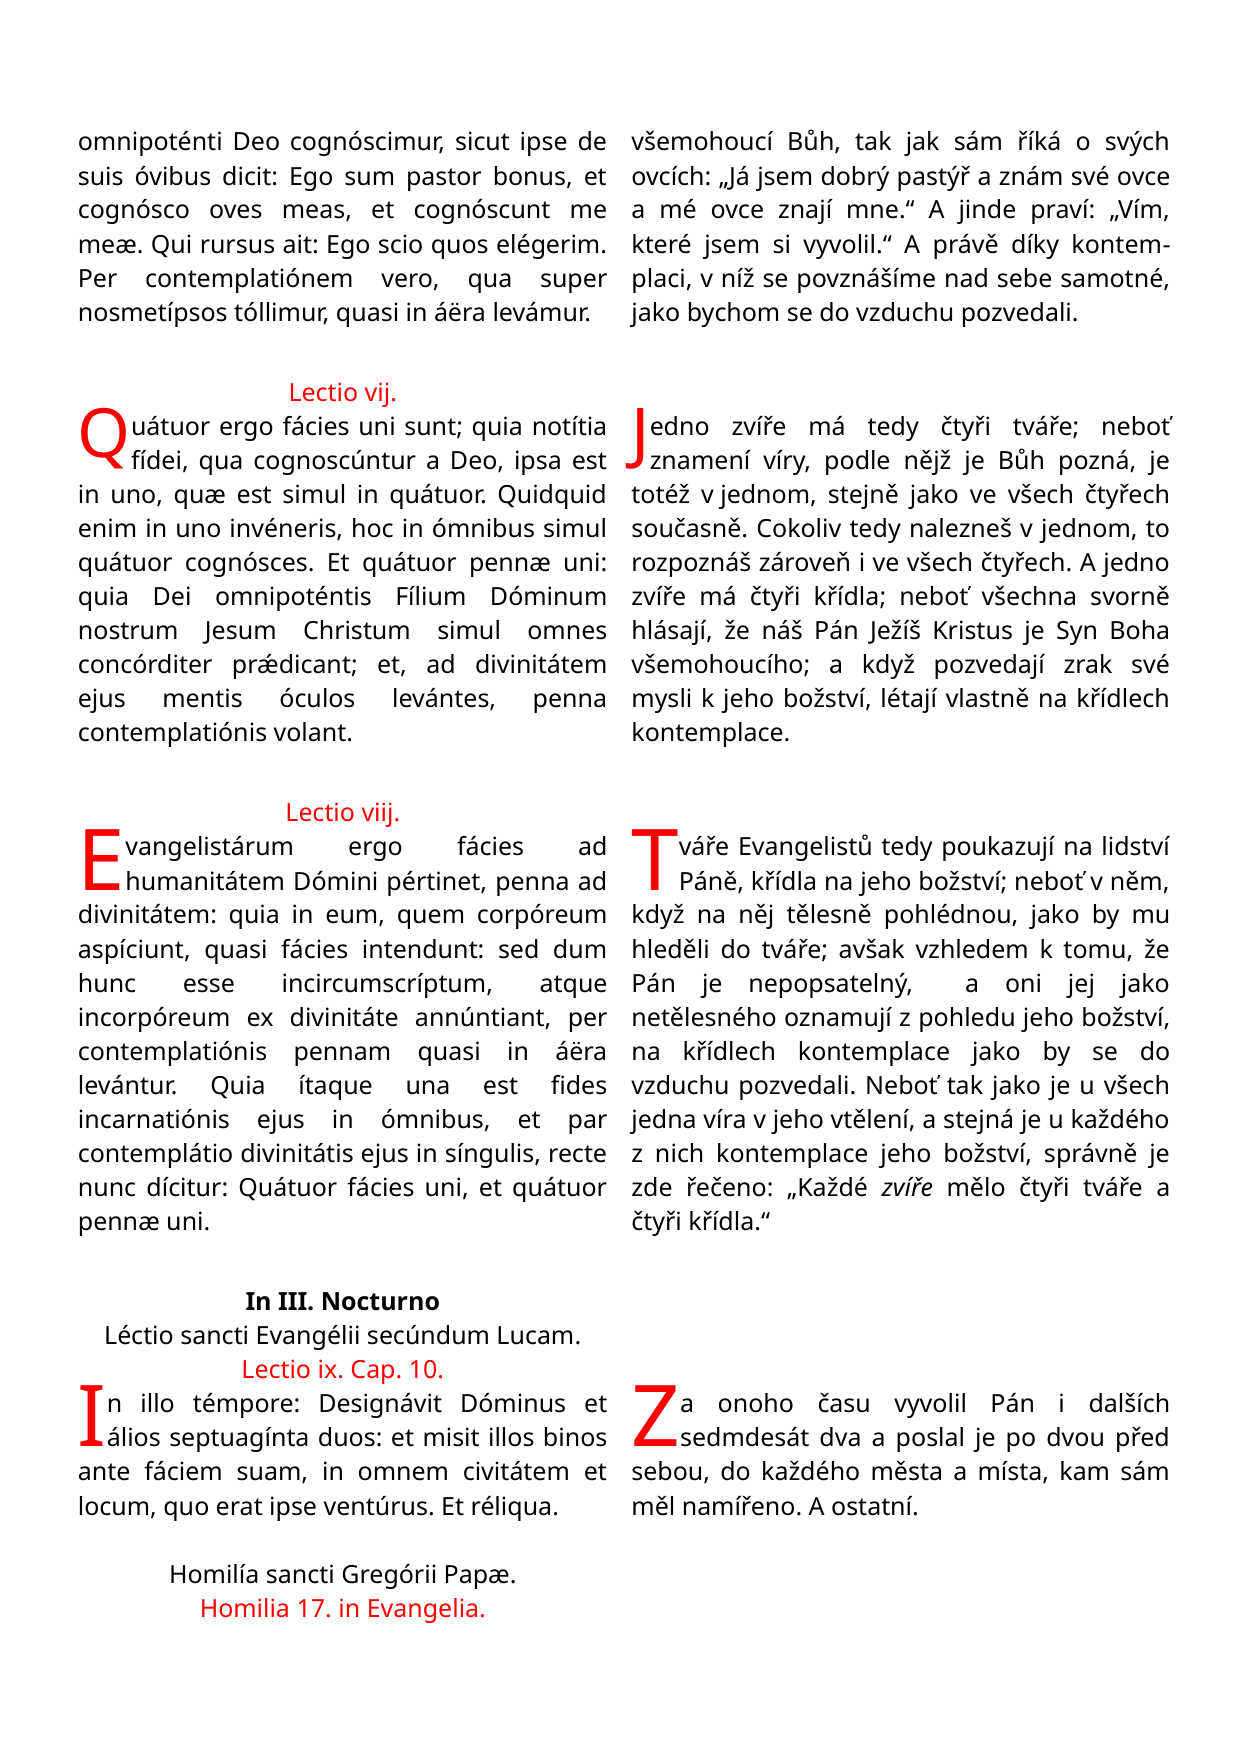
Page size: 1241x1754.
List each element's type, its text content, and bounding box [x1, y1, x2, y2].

table_cell In III. Nocturno Léctio sancti Evangélii secúndum Lucam. Lectio ix. Cap. 10. In illo témpore: Designávit Dóminus et álios septuagínta duos: et misit illos binos ante fáciem suam, in omnem civitátem et locum, quo erat ipse ventúrus. Et réliqua. Homilía sancti Gregórii Papæ. Homilia 17. in Evangelia. Dóminus et Salvátor noster, fratres caríssimi, aliquándo nos sermónibus, aliquándo vero opéribus ádmonet. Ipsa étenim facta ejus præcépta sunt: quia dum áliquid tácitus facit, quid ágere debeámus innotéscit. Ecce enim binos in prædicatiónem discípulos mittit: quia duo sunt præcépta caritátis, Dei vidélicet amor, et próximi: et minus quam inter duos cháritas habéri non potest. [66, 1278, 619, 1630]
table_cell Tváře Evangelistů tedy poukazují na lidství Páně, křídla na jeho božství; neboť v něm, když na něj tělesně pohlédnou, jako by mu hleděli do tváře; avšak vzhledem k tomu, že Pán je nepopsatelný, a oni jej jako netělesného oznamují z pohledu jeho božství, na křídlech kontemplace jako by se do vzduchu pozvedali. Neboť tak jako je u všech jedna víra v jeho vtělení, a stejná je u každého z nich kontemplace jeho božství, správně je zde řečeno: „Každé zvíře mělo čtyři tváře a čtyři křídla.“ [619, 789, 1182, 1278]
table_cell Za onoho času vyvolil Pán i dalších sedmdesát dva a poslal je po dvou před sebou, do každého města a místa, kam sám měl namířeno. A ostatní. Náš Pán a Spasitel, nejdražší bratři, nás někdy nabádá slovy, někdy však skutky. Totiž samotné jeho skutky jsou vlastně přikázání, neboť když něco mlčky učinil, dal nám tím najevo, co máme dělat. Hle, poslal tedy své učedníky po dvou, aby kázali, neboť dvě jsou přikázání lásky: totiž láska k Bohu a láska k bližnímu. A mezi méně než dvěma není možné mít lásku. [619, 1278, 1182, 1630]
table_cell všemohoucí Bůh, tak jak sám říká o svých ovcích: „Já jsem dobrý pastýř a znám své ovce a mé ovce znají mne.“ A jinde praví: „Vím, které jsem si vyvolil.“ A právě díky kontem­placi, v níž se povznášíme nad sebe samotné, jako bychom se do vzduchu pozvedali. [619, 118, 1182, 368]
table_cell Jedno zvíře má tedy čtyři tváře; neboť znamení víry, podle nějž je Bůh pozná, je totéž v jednom, stejně jako ve všech čtyřech současně. Cokoliv tedy nalezneš v jednom, to rozpoznáš zároveň i ve všech čtyřech. A jedno zvíře má čtyři křídla; neboť všechna svorně hlásají, že náš Pán Ježíš Kristus je Syn Boha všemohoucího; a když pozvedají zrak své mysli k jeho božství, létají vlastně na křídlech kontemplace. [619, 369, 1182, 789]
table_cell omnipoténti Deo cognóscimur, sicut ipse de suis óvibus dicit: Ego sum pastor bonus, et cognósco oves meas, et cognóscunt me meæ. Qui rursus ait: Ego scio quos elégerim. Per contemplatiónem vero, qua super nosmetípsos tóllimur, quasi in áëra levámur. [66, 118, 619, 368]
table_cell Lectio viij. Evangelistárum ergo fácies ad humanitátem Dómini pértinet, penna ad divinitátem: quia in eum, quem corpóreum aspíciunt, quasi fácies intendunt: sed dum hunc esse incircumscríptum, atque incorpóreum ex divinitáte annúntiant, per contemplatiónis pennam quasi in áëra levántur. Quia ítaque una est fides incarnatiónis ejus in ómnibus, et par contemplátio divinitátis ejus in síngulis, recte nunc dícitur: Quátuor fácies uni, et quátuor pennæ uni. [66, 789, 619, 1278]
table_cell Lectio vij. Quátuor ergo fácies uni sunt; quia notítia fídei, qua cognoscúntur a Deo, ipsa est in uno, quæ est simul in quátuor. Quidquid enim in uno invéneris, hoc in ómnibus simul quátuor cognósces. Et quátuor pennæ uni: quia Dei omnipoténtis Fílium Dóminum nostrum Jesum Christum simul omnes concórditer prǽdicant; et, ad divinitátem ejus mentis óculos levántes, penna contemplatiónis volant. [66, 369, 619, 789]
